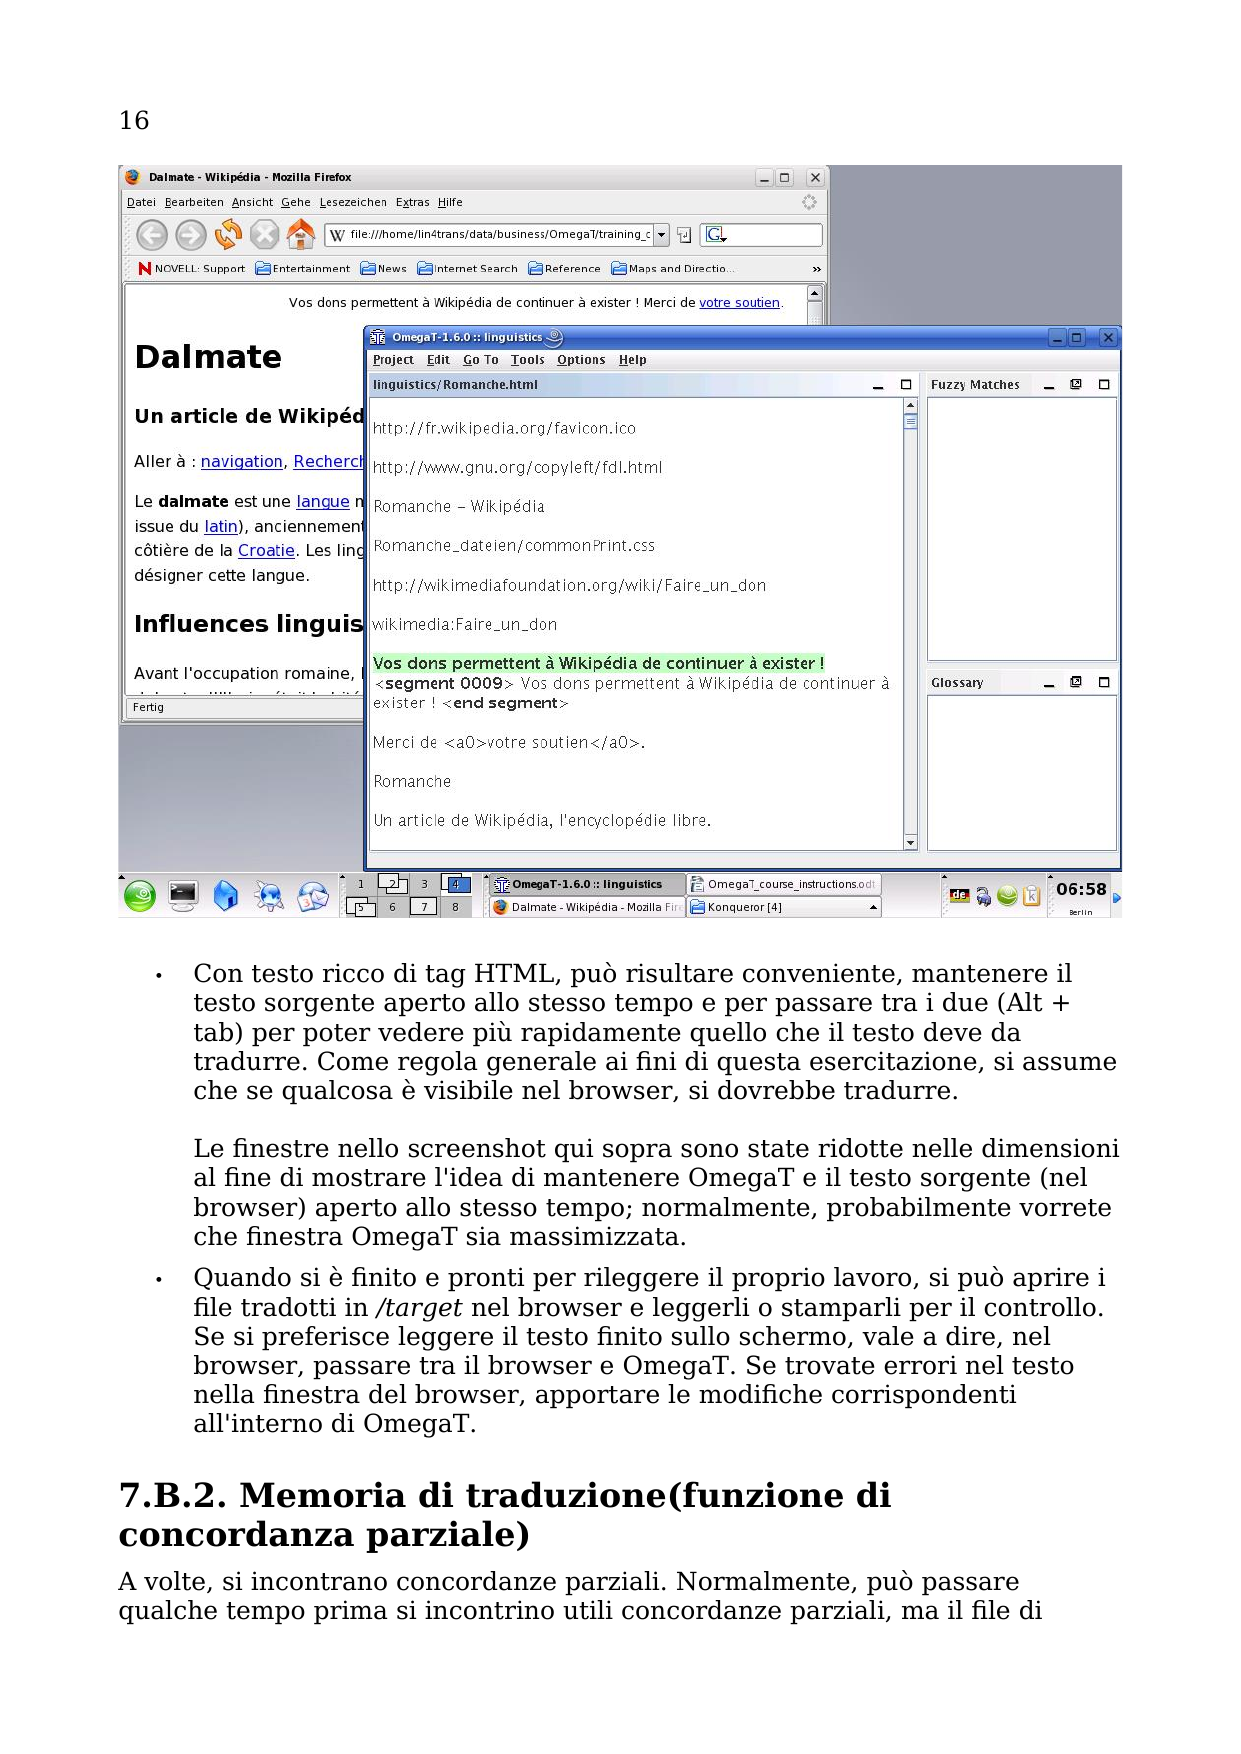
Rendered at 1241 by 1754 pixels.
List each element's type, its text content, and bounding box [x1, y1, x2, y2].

list Quando si è finito e pronti per rileggere il proprio lavoro, si può aprire i file tradotti in /target nel browser e leggerli o stamparli per il controllo. Se si preferisce leggere il testo finito sullo schermo, vale a dire, nel browser, passare tra il browser e OmegaT. Se trovate errori nel testo nella finestra del browser, apportare le modifiche corrispondenti all'interno di OmegaT. [156, 1263, 1122, 1438]
picture [118, 165, 1123, 918]
text A volte, si incontrano concordanze parziali. Normalmente, può passare qualche tempo prima si incontrino utili concordanze parziali, ma il file di [118, 1567, 1122, 1625]
list Con testo ricco di tag HTML, può risultare conveniente, mantenere il testo sorgente aperto allo stesso tempo e per passare tra i due (Alt + tab) per poter vedere più rapidamente quello che il testo deve da tradurre. Come regola generale ai fini di questa esercitazione, si assume che se qualcosa è visibile nel browser, si dovrebbe tradurre. Le finestre nello screenshot qui sopra sono state ridotte nelle dimensioni al fine di mostrare l'idea di mantenere OmegaT e il testo sorgente (nel browser) aperto allo stesso tempo; normalmente, probabilmente vorrete che finestra OmegaT sia massimizzata. [156, 959, 1122, 1251]
subtitle 7.B.2. Memoria di traduzione(funzione di concordanza parziale) [118, 1476, 1122, 1554]
